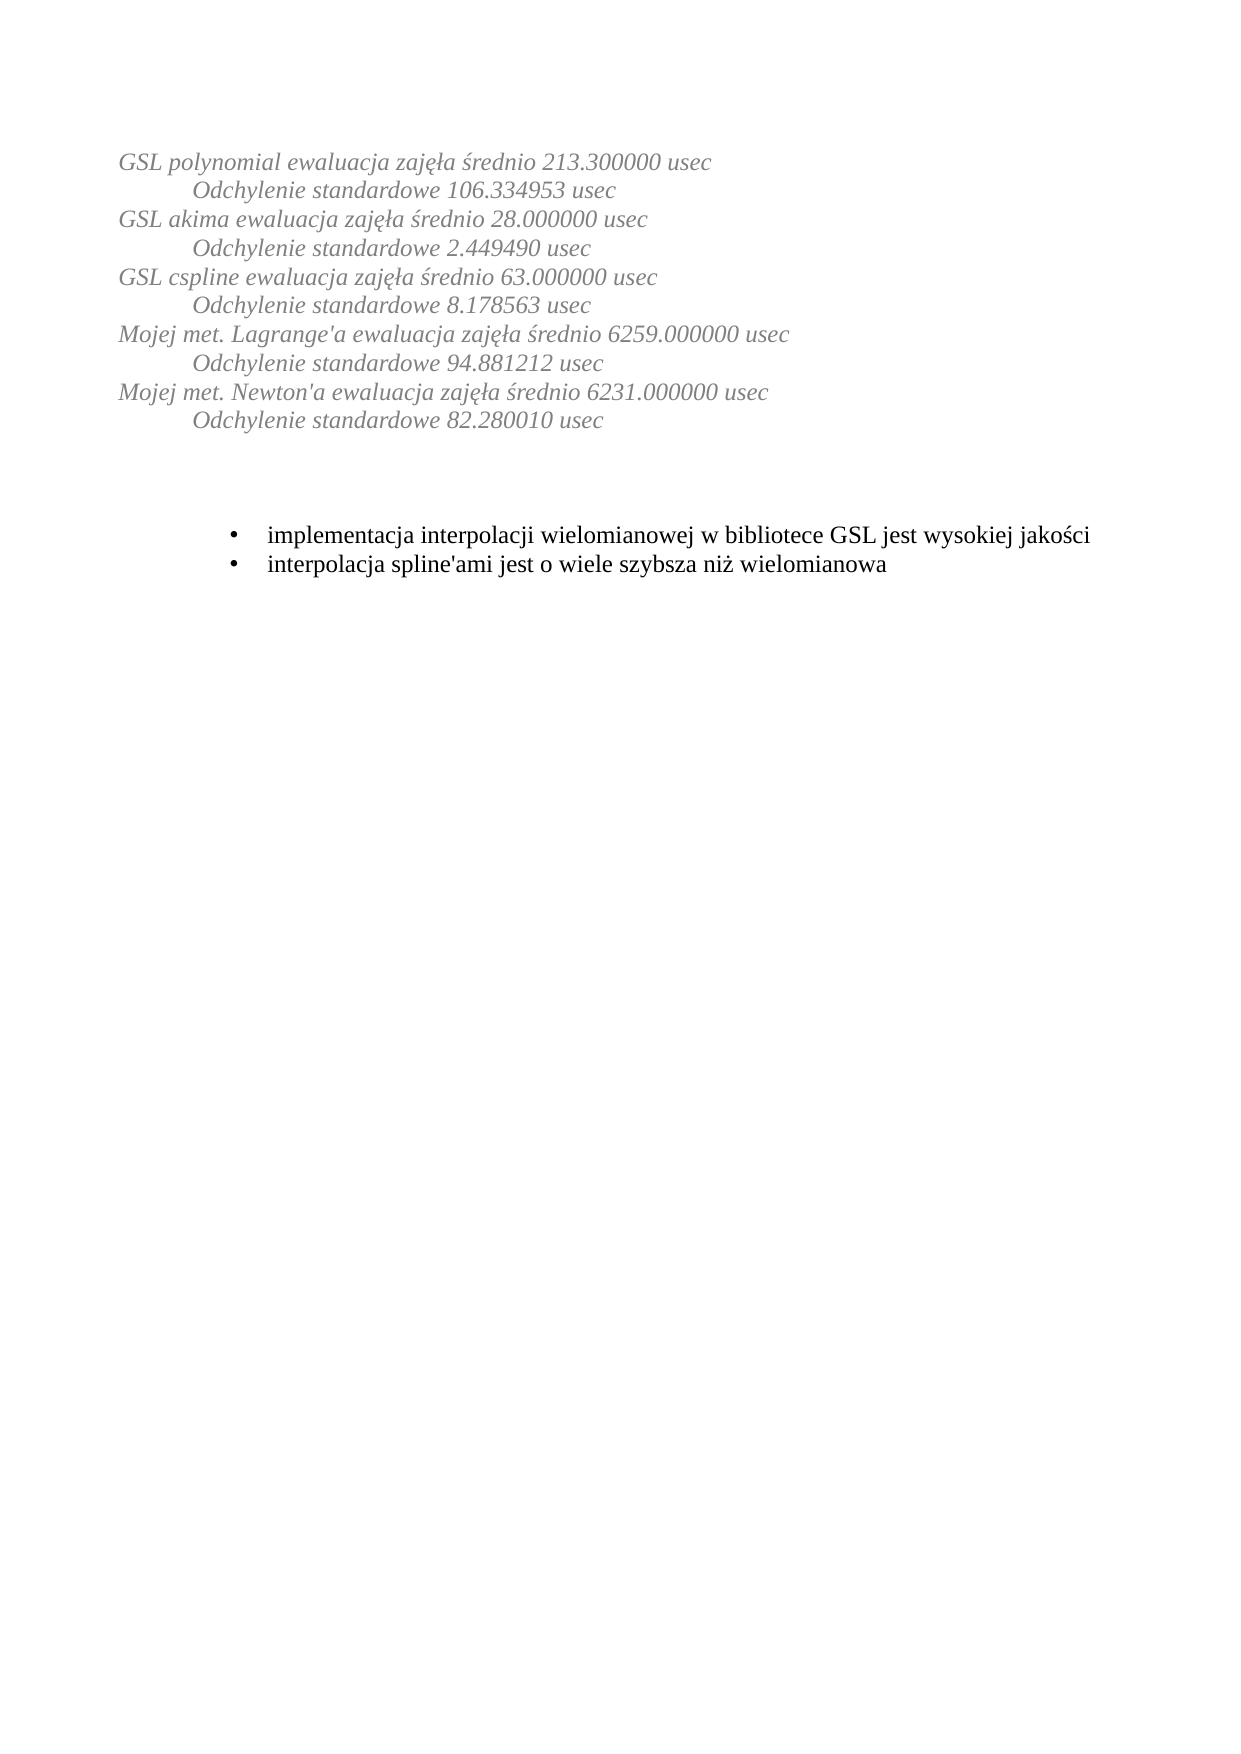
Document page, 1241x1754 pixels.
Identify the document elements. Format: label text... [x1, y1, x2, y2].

text Odchylenie standardowe 82.280010 usec [118, 406, 1122, 434]
text Odchylenie standardowe 94.881212 usec [118, 348, 1122, 377]
text Odchylenie standardowe 106.334953 usec [118, 176, 1122, 204]
text GSL cspline ewaluacja zajęła średnio 63.000000 usec [118, 262, 1122, 291]
list interpolacja spline'ami jest o wiele szybsza niż wielomianowa [229, 549, 1122, 578]
list implementacja interpolacji wielomianowej w bibliotece GSL jest wysokiej jakości [229, 521, 1122, 549]
text Mojej met. Newton'a ewaluacja zajęła średnio 6231.000000 usec [118, 377, 1122, 406]
text GSL akima ewaluacja zajęła średnio 28.000000 usec [118, 204, 1122, 233]
text Odchylenie standardowe 8.178563 usec [118, 291, 1122, 319]
text GSL polynomial ewaluacja zajęła średnio 213.300000 usec [118, 147, 1122, 176]
text Odchylenie standardowe 2.449490 usec [118, 233, 1122, 262]
text Mojej met. Lagrange'a ewaluacja zajęła średnio 6259.000000 usec [118, 319, 1122, 348]
